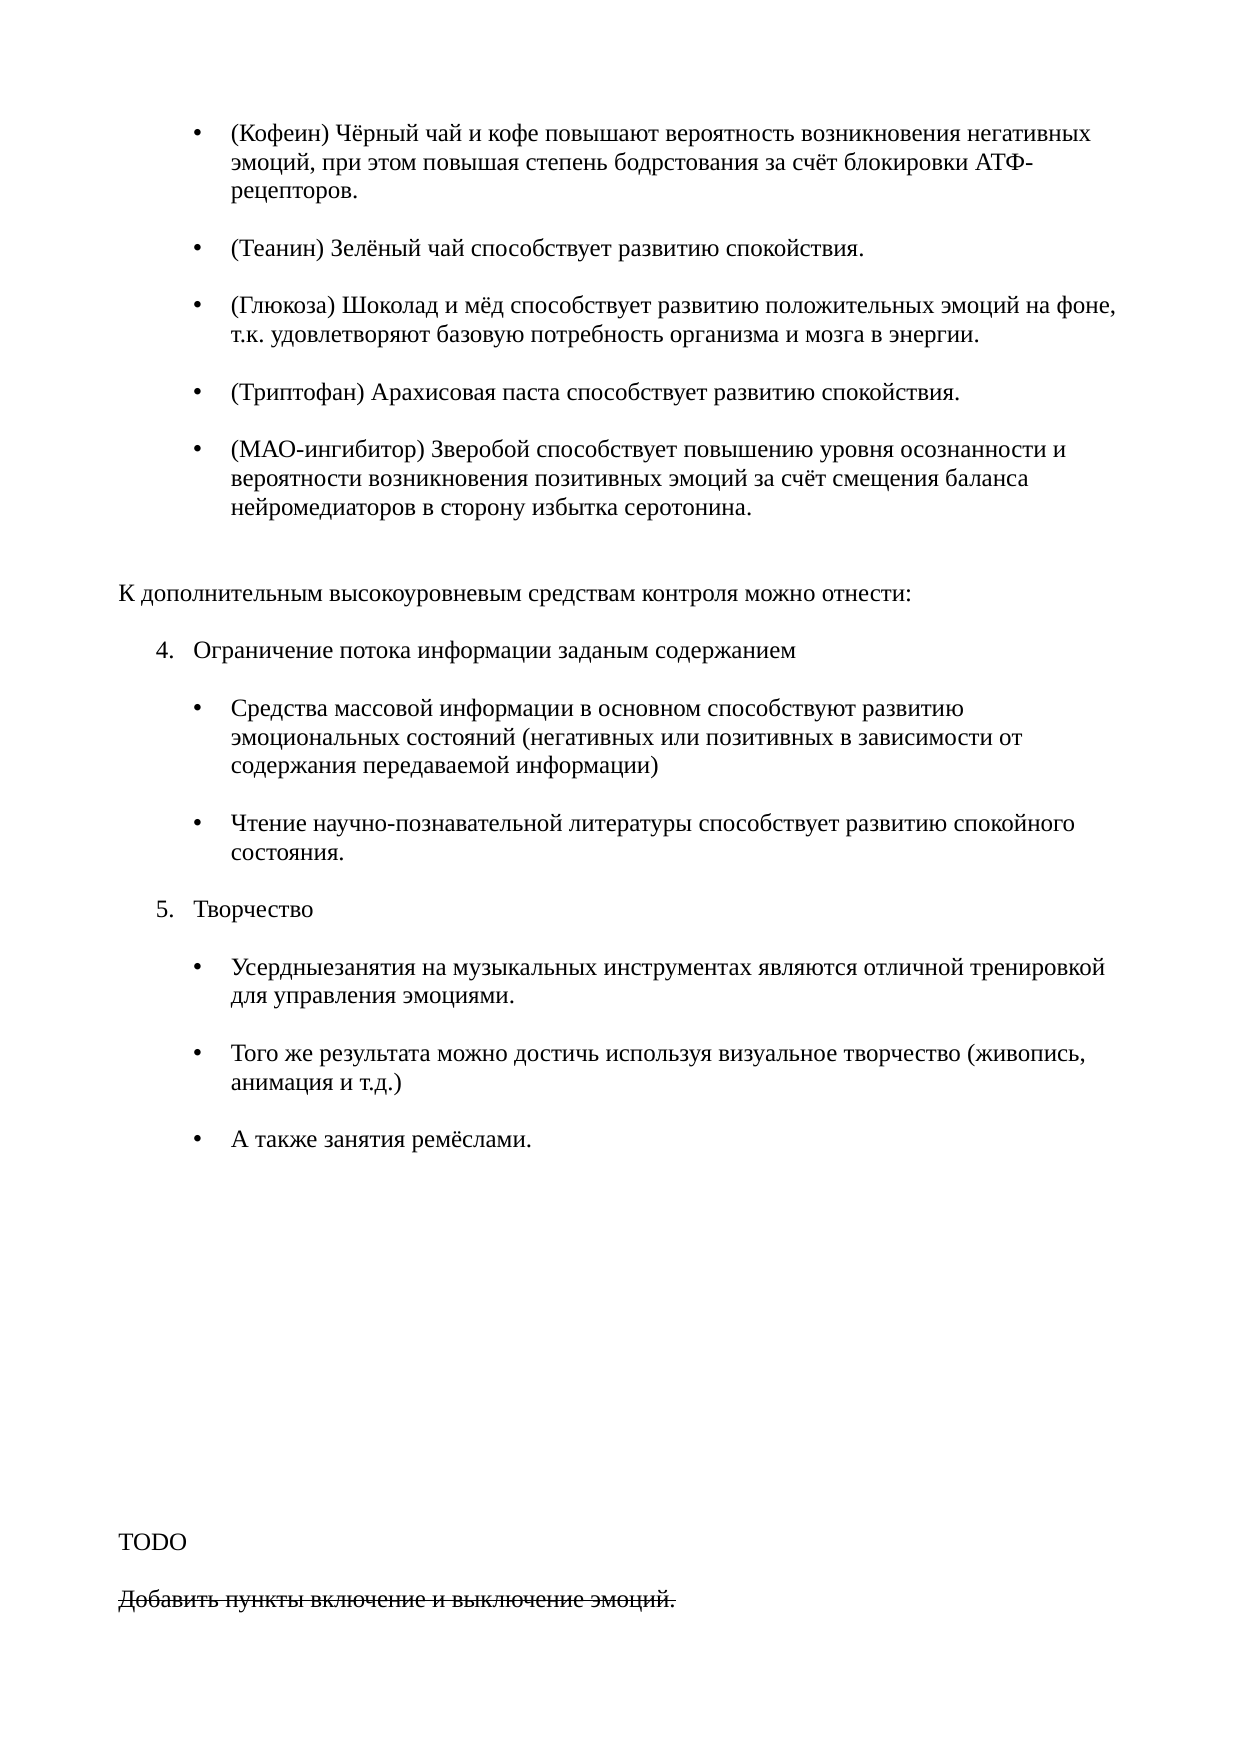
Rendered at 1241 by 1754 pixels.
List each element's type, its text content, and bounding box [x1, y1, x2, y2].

list Ограничение потока информации заданым содержанием [156, 636, 1122, 664]
text К дополнительным высокоуровневым средствам контроля можно отнести: [118, 578, 1122, 607]
list (МАО-ингибитор) Зверобой способствует повышению уровня осознанности и вероятности возникновения позитивных эмоций за счёт смещения баланса нейромедиаторов в сторону избытка серотонина. [193, 434, 1122, 521]
list (Триптофан) Арахисовая паста способствует развитию спокойствия. [193, 377, 1122, 406]
list Того же результата можно достичь используя визуальное творчество (живопись, анимация и т.д.) [193, 1038, 1122, 1096]
list Средства массовой информации в основном способствуют развитию эмоциональных состояний (негативных или позитивных в зависимости от содержания передаваемой информации) [193, 693, 1122, 779]
list (Глюкоза) Шоколад и мёд способствует развитию положительных эмоций на фоне, т.к. удовлетворяют базовую потребность организма и мозга в энергии. [193, 291, 1122, 348]
list А также занятия ремёслами. [193, 1124, 1122, 1153]
text Добавить пункты включение и выключение эмоций. [118, 1584, 1122, 1613]
list Творчество [156, 894, 1122, 923]
list (Кофеин) Чёрный чай и кофе повышают вероятность возникновения негативных эмоций, при этом повышая степень бодрстования за счёт блокировки АТФ-рецепторов. [193, 118, 1122, 204]
text TODO [118, 1527, 1122, 1556]
list Усердныезанятия на музыкальных инструментах являются отличной тренировкой для управления эмоциями. [193, 952, 1122, 1009]
list (Теанин) Зелёный чай способствует развитию спокойствия. [193, 233, 1122, 262]
list Чтение научно-познавательной литературы способствует развитию спокойного состояния. [193, 808, 1122, 866]
